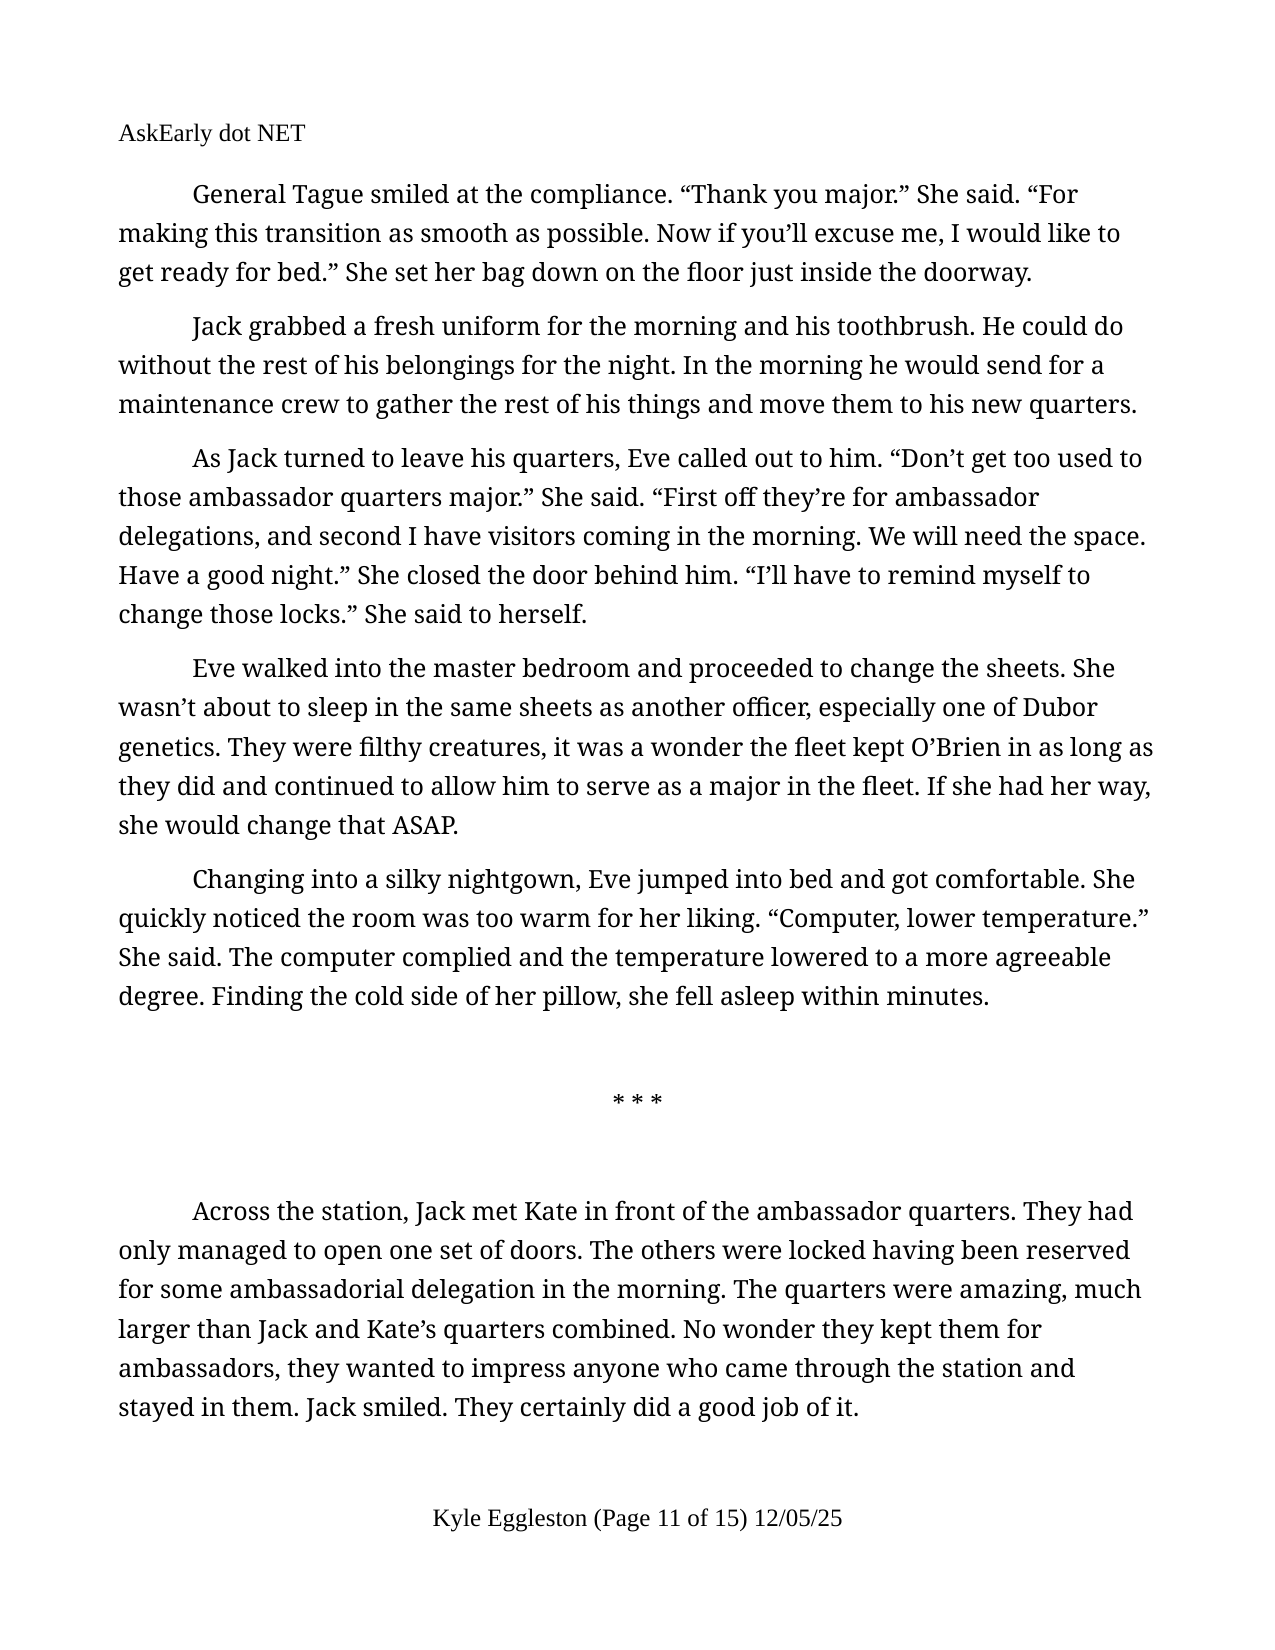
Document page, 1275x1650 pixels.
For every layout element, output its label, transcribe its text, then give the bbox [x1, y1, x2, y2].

text As Jack turned to leave his quarters, Eve called out to him. “Don’t get too used to those ambassador quarters major.” She said. “First off they’re for ambassador delegations, and second I have visitors coming in the morning. We will need the space. Have a good night.” She closed the door behind him. “I’ll have to remind myself to change those locks.” She said to herself. [118, 441, 1157, 631]
text Eve walked into the master bedroom and proceeded to change the sheets. She wasn’t about to sleep in the same sheets as another officer, especially one of Dubor genetics. They were filthy creatures, it was a wonder the fleet kept O’Brien in as long as they did and continued to allow him to serve as a major in the fleet. If she had her way, she would change that ASAP. [118, 651, 1157, 842]
text Changing into a silky nightgown, Eve jumped into bed and got comfortable. She quickly noticed the room was too warm for her liking. “Computer, lower temperature.” She said. The computer complied and the temperature lowered to a more agreeable degree. Finding the cold side of her pillow, she fell asleep within minutes. [118, 861, 1157, 1013]
text * * * [118, 1086, 1157, 1120]
text General Tague smiled at the compliance. “Thank you major.” She said. “For making this transition as smooth as possible. Now if you’ll excuse me, I would like to get ready for bed.” She set her bag down on the floor just inside the doorway. [118, 176, 1157, 289]
text Jack grabbed a fresh uniform for the morning and his toothbrush. He could do without the rest of his belongings for the night. In the morning he would send for a maintenance crew to gather the rest of his things and move them to his new quarters. [118, 308, 1157, 421]
text Across the station, Jack met Kate in front of the ambassador quarters. They had only managed to open one set of doors. The others were locked having been reserved for some ambassadorial delegation in the morning. The quarters were amazing, much larger than Jack and Kate’s quarters combined. No wonder they kept them for ambassadors, they wanted to impress anyone who came through the station and stayed in them. Jack smiled. They certainly did a good job of it. [118, 1194, 1157, 1424]
